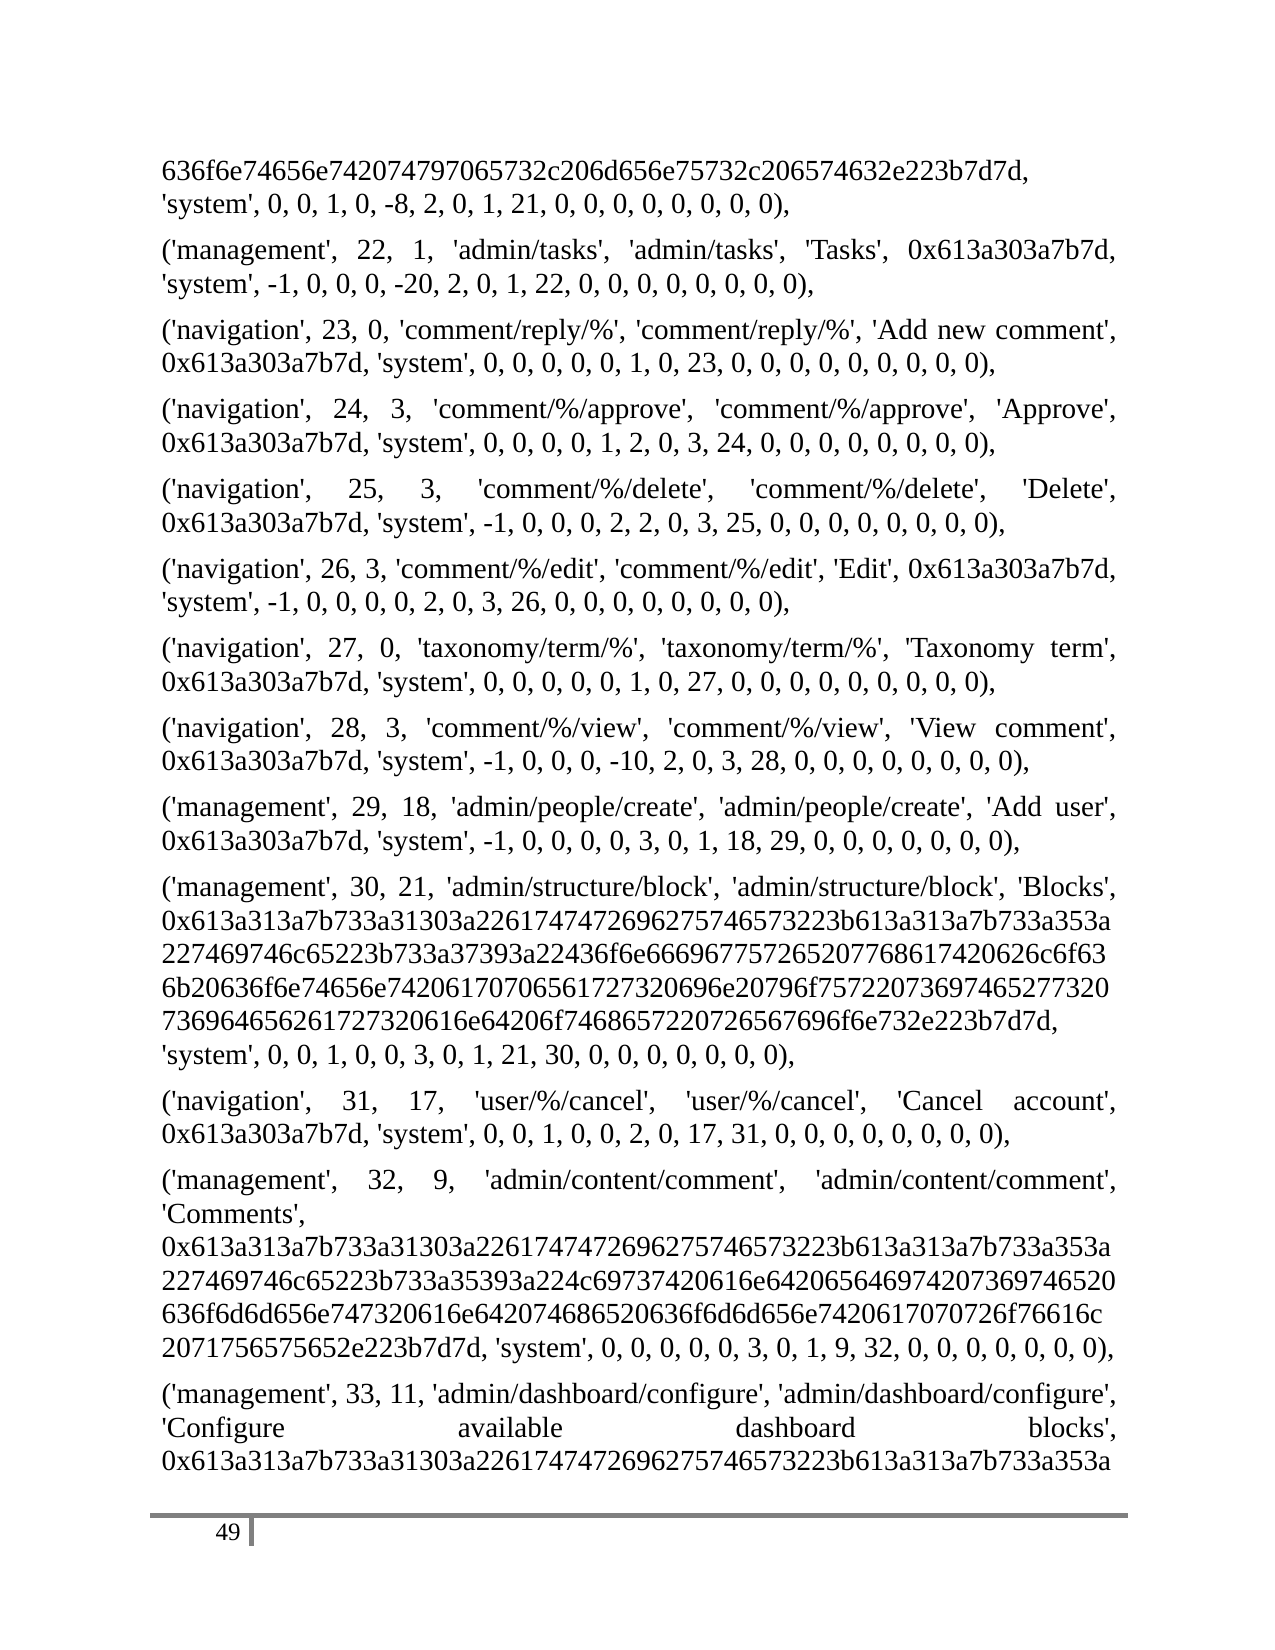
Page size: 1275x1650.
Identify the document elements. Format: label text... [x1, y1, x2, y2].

text ('navigation', 25, 3, 'comment/%/delete', 'comment/%/delete', 'Delete', 0x613a303a7b7d, 'system', -1, 0, 0, 0, 2, 2, 0, 3, 25, 0, 0, 0, 0, 0, 0, 0, 0), [161, 471, 1117, 538]
text ('navigation', 23, 0, 'comment/reply/%', 'comment/reply/%', 'Add new comment', 0x613a303a7b7d, 'system', 0, 0, 0, 0, 0, 1, 0, 23, 0, 0, 0, 0, 0, 0, 0, 0, 0), [161, 312, 1117, 379]
text ('management', 32, 9, 'admin/content/comment', 'admin/content/comment', 'Comments', 0x613a313a7b733a31303a2261747472696275746573223b613a313a7b733a353a227469746c65223b733a35393a224c69737420616e642065646974207369746520636f6d6d656e747320616e642074686520636f6d6d656e7420617070726f76616c2071756575652e223b7d7d, 'system', 0, 0, 0, 0, 0, 3, 0, 1, 9, 32, 0, 0, 0, 0, 0, 0, 0), [161, 1162, 1117, 1364]
text ('management', 33, 11, 'admin/dashboard/configure', 'admin/dashboard/configure', 'Configure available dashboard blocks', 0x613a313a7b733a31303a2261747472696275746573223b613a313a7b733a353a [161, 1376, 1117, 1477]
text ('management', 22, 1, 'admin/tasks', 'admin/tasks', 'Tasks', 0x613a303a7b7d, 'system', -1, 0, 0, 0, -20, 2, 0, 1, 22, 0, 0, 0, 0, 0, 0, 0, 0), [161, 232, 1117, 299]
text ('navigation', 31, 17, 'user/%/cancel', 'user/%/cancel', 'Cancel account', 0x613a303a7b7d, 'system', 0, 0, 1, 0, 0, 2, 0, 17, 31, 0, 0, 0, 0, 0, 0, 0, 0), [161, 1083, 1117, 1150]
text ('management', 29, 18, 'admin/people/create', 'admin/people/create', 'Add user', 0x613a303a7b7d, 'system', -1, 0, 0, 0, 0, 3, 0, 1, 18, 29, 0, 0, 0, 0, 0, 0, 0), [161, 789, 1117, 857]
text ('navigation', 26, 3, 'comment/%/edit', 'comment/%/edit', 'Edit', 0x613a303a7b7d, 'system', -1, 0, 0, 0, 0, 2, 0, 3, 26, 0, 0, 0, 0, 0, 0, 0, 0), [161, 551, 1117, 618]
text ('management', 30, 21, 'admin/structure/block', 'admin/structure/block', 'Blocks', 0x613a313a7b733a31303a2261747472696275746573223b613a313a7b733a353a227469746c65223b733a37393a22436f6e666967757265207768617420626c6f636b20636f6e74656e74206170706561727320696e20796f75722073697465277320736964656261727320616e64206f7468657220726567696f6e732e223b7d7d, 'system', 0, 0, 1, 0, 0, 3, 0, 1, 21, 30, 0, 0, 0, 0, 0, 0, 0), [161, 869, 1117, 1070]
text ('navigation', 27, 0, 'taxonomy/term/%', 'taxonomy/term/%', 'Taxonomy term', 0x613a303a7b7d, 'system', 0, 0, 0, 0, 0, 1, 0, 27, 0, 0, 0, 0, 0, 0, 0, 0, 0), [161, 630, 1117, 697]
text ('navigation', 28, 3, 'comment/%/view', 'comment/%/view', 'View comment', 0x613a303a7b7d, 'system', -1, 0, 0, 0, -10, 2, 0, 3, 28, 0, 0, 0, 0, 0, 0, 0, 0), [161, 710, 1117, 777]
text 636f6e74656e742074797065732c206d656e75732c206574632e223b7d7d, 'system', 0, 0, 1, 0, -8, 2, 0, 1, 21, 0, 0, 0, 0, 0, 0, 0, 0), [161, 153, 1117, 220]
text ('navigation', 24, 3, 'comment/%/approve', 'comment/%/approve', 'Approve', 0x613a303a7b7d, 'system', 0, 0, 0, 0, 1, 2, 0, 3, 24, 0, 0, 0, 0, 0, 0, 0, 0), [161, 392, 1117, 459]
